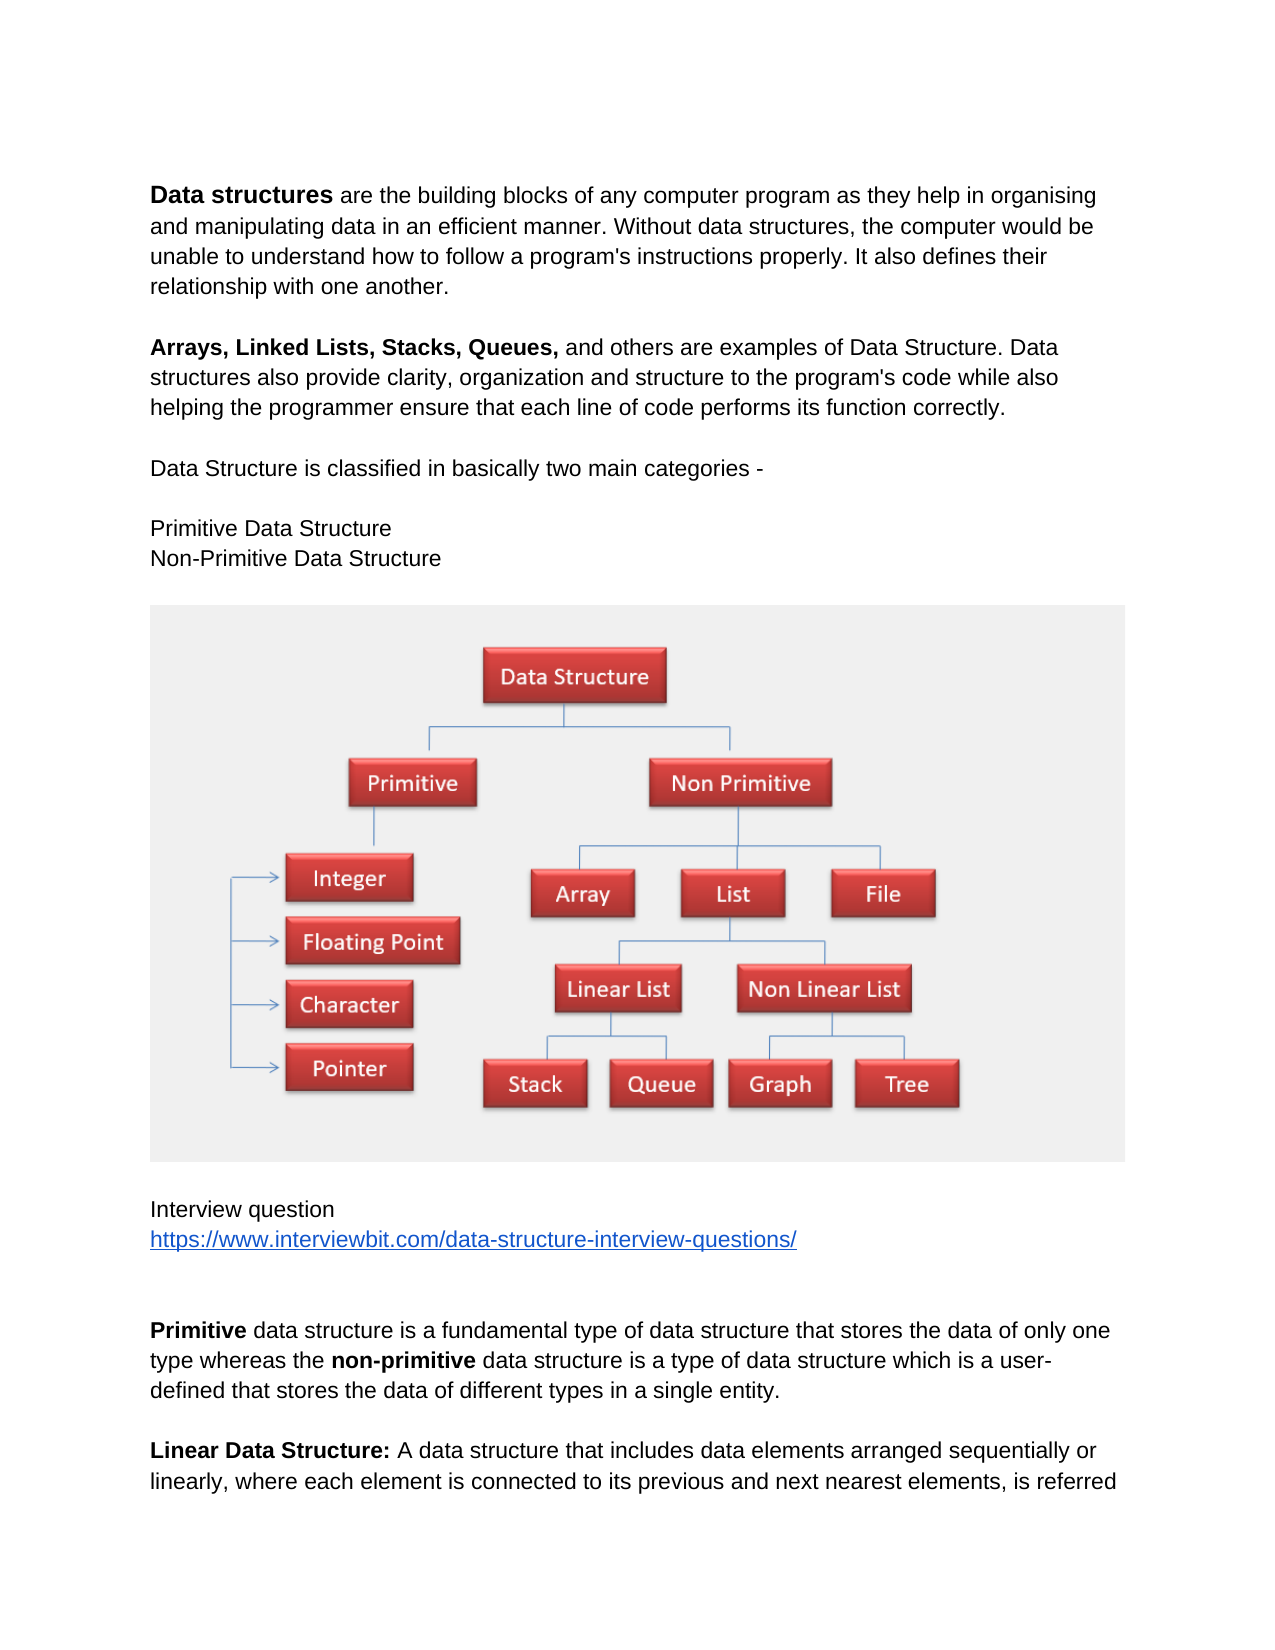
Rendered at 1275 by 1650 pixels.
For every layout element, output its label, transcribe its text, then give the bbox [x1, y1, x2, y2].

text Interview question [150, 1196, 1125, 1222]
picture [150, 605, 1125, 1162]
text Non-Primitive Data Structure [150, 545, 1125, 571]
text Arrays, Linked Lists, Stacks, Queues, and others are examples of Data Structure. Data structures also provide clarity, organization and structure to the program's code while also helping the programmer ensure that each line of code performs its function correctly. [150, 334, 1125, 420]
text Data structures are the building blocks of any computer program as they help in organising and manipulating data in an efficient manner. Without data structures, the computer would be unable to understand how to follow a program's instructions properly. It also defines their relationship with one another. [150, 180, 1125, 299]
text Primitive Data Structure [150, 515, 1125, 541]
text Linear Data Structure: A data structure that includes data elements arranged sequentially or linearly, where each element is connected to its previous and next nearest elements, is referred [150, 1437, 1125, 1494]
text Data Structure is classified in basically two main categories - [150, 454, 1125, 481]
text Primitive data structure is a fundamental type of data structure that stores the data of only one type whereas the non-primitive data structure is a type of data structure which is a user-defined that stores the data of different types in a single entity. [150, 1317, 1125, 1403]
text https://www.interviewbit.com/data-structure-interview-questions/ [150, 1226, 1125, 1252]
